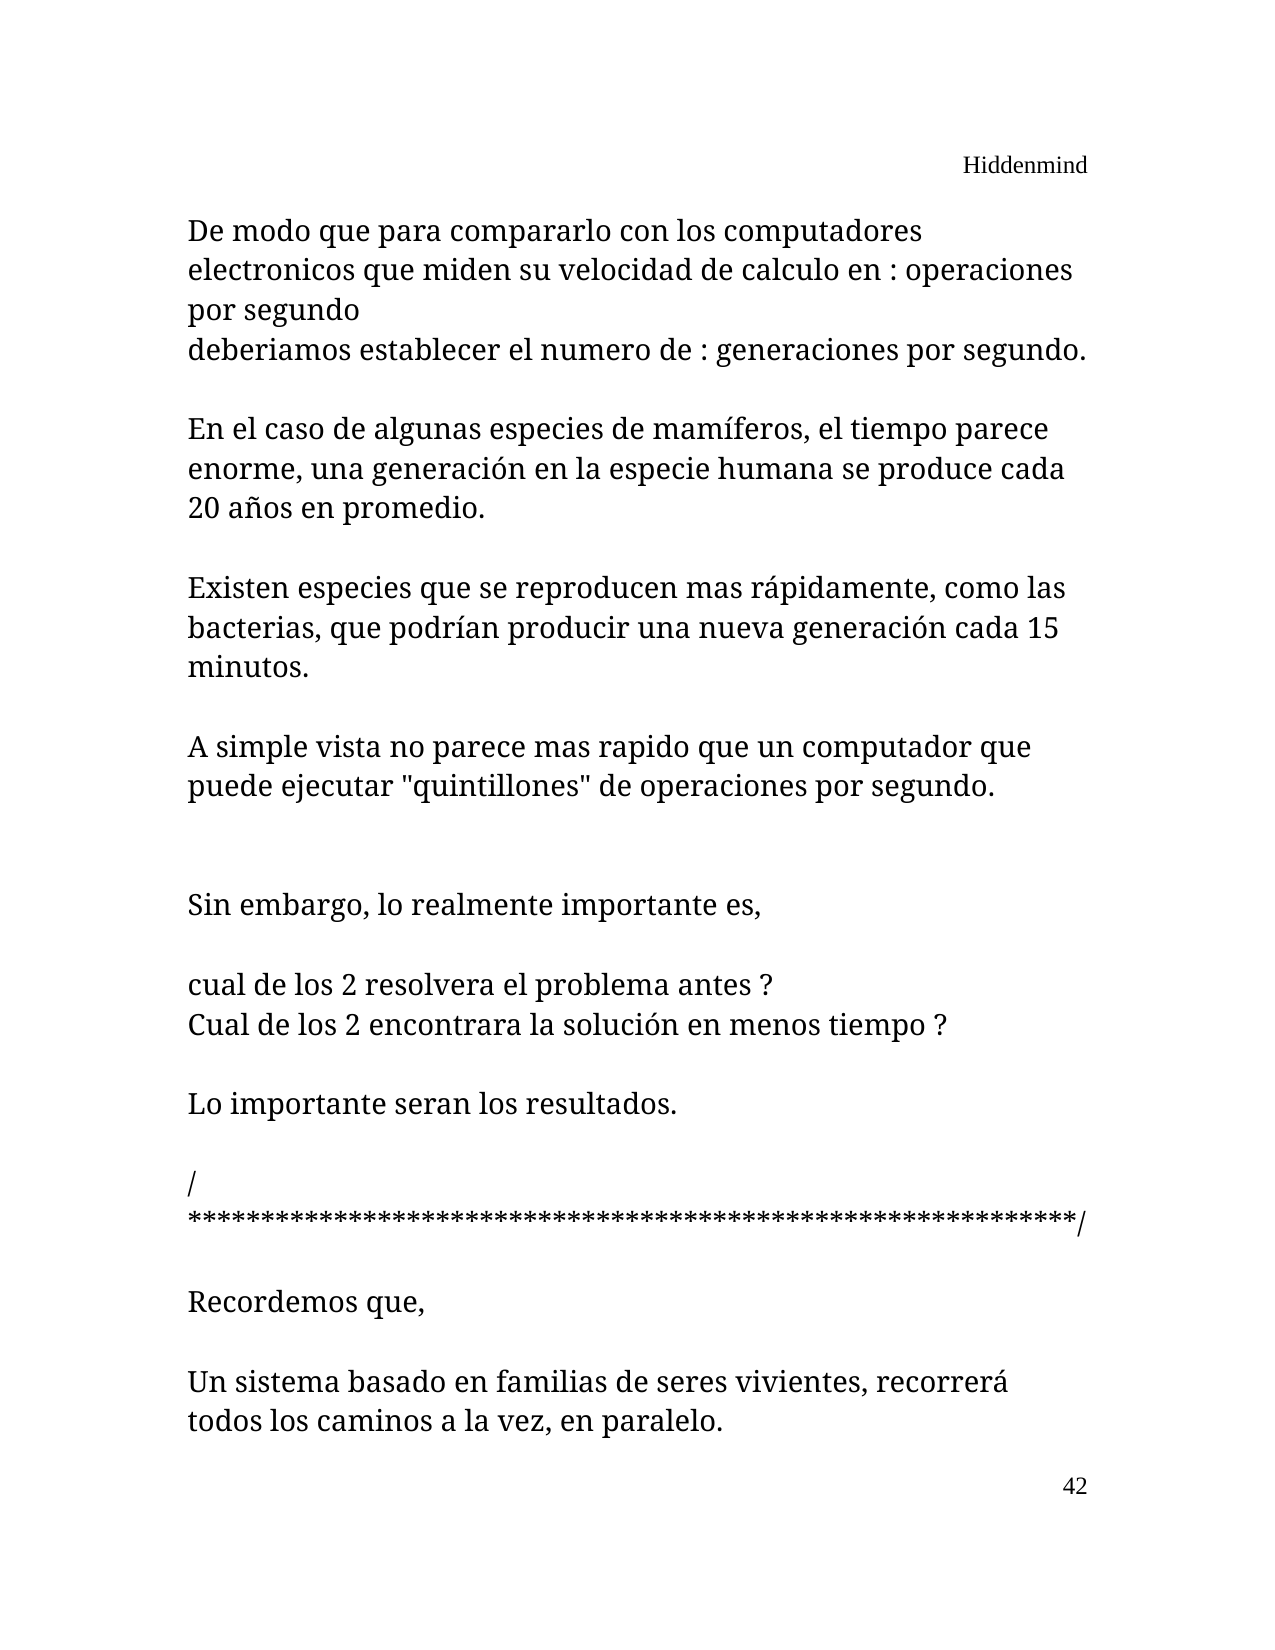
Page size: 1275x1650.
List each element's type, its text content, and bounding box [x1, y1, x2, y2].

text A simple vista no parece mas rapido que un computador que puede ejecutar "quintillones" de operaciones por segundo. [187, 726, 1087, 805]
text En el caso de algunas especies de mamíferos, el tiempo parece enorme, una generación en la especie humana se produce cada 20 años en promedio. [187, 408, 1087, 527]
text Lo importante seran los resultados. [187, 1083, 1087, 1123]
text Recordemos que, [187, 1282, 1087, 1321]
text Sin embargo, lo realmente importante es, [187, 885, 1087, 924]
text deberiamos establecer el numero de : generaciones por segundo. [187, 329, 1087, 369]
text cual de los 2 resolvera el problema antes ? [187, 964, 1087, 1004]
text Cual de los 2 encontrara la solución en menos tiempo ? [187, 1004, 1087, 1043]
text De modo que para compararlo con los computadores electronicos que miden su velocidad de calculo en : operaciones por segundo [187, 210, 1087, 329]
text /*************************************************************/ [187, 1162, 1087, 1242]
text Existen especies que se reproducen mas rápidamente, como las bacterias, que podrían producir una nueva generación cada 15 minutos. [187, 567, 1087, 686]
text Un sistema basado en familias de seres vivientes, recorrerá todos los caminos a la vez, en paralelo. [187, 1361, 1087, 1440]
